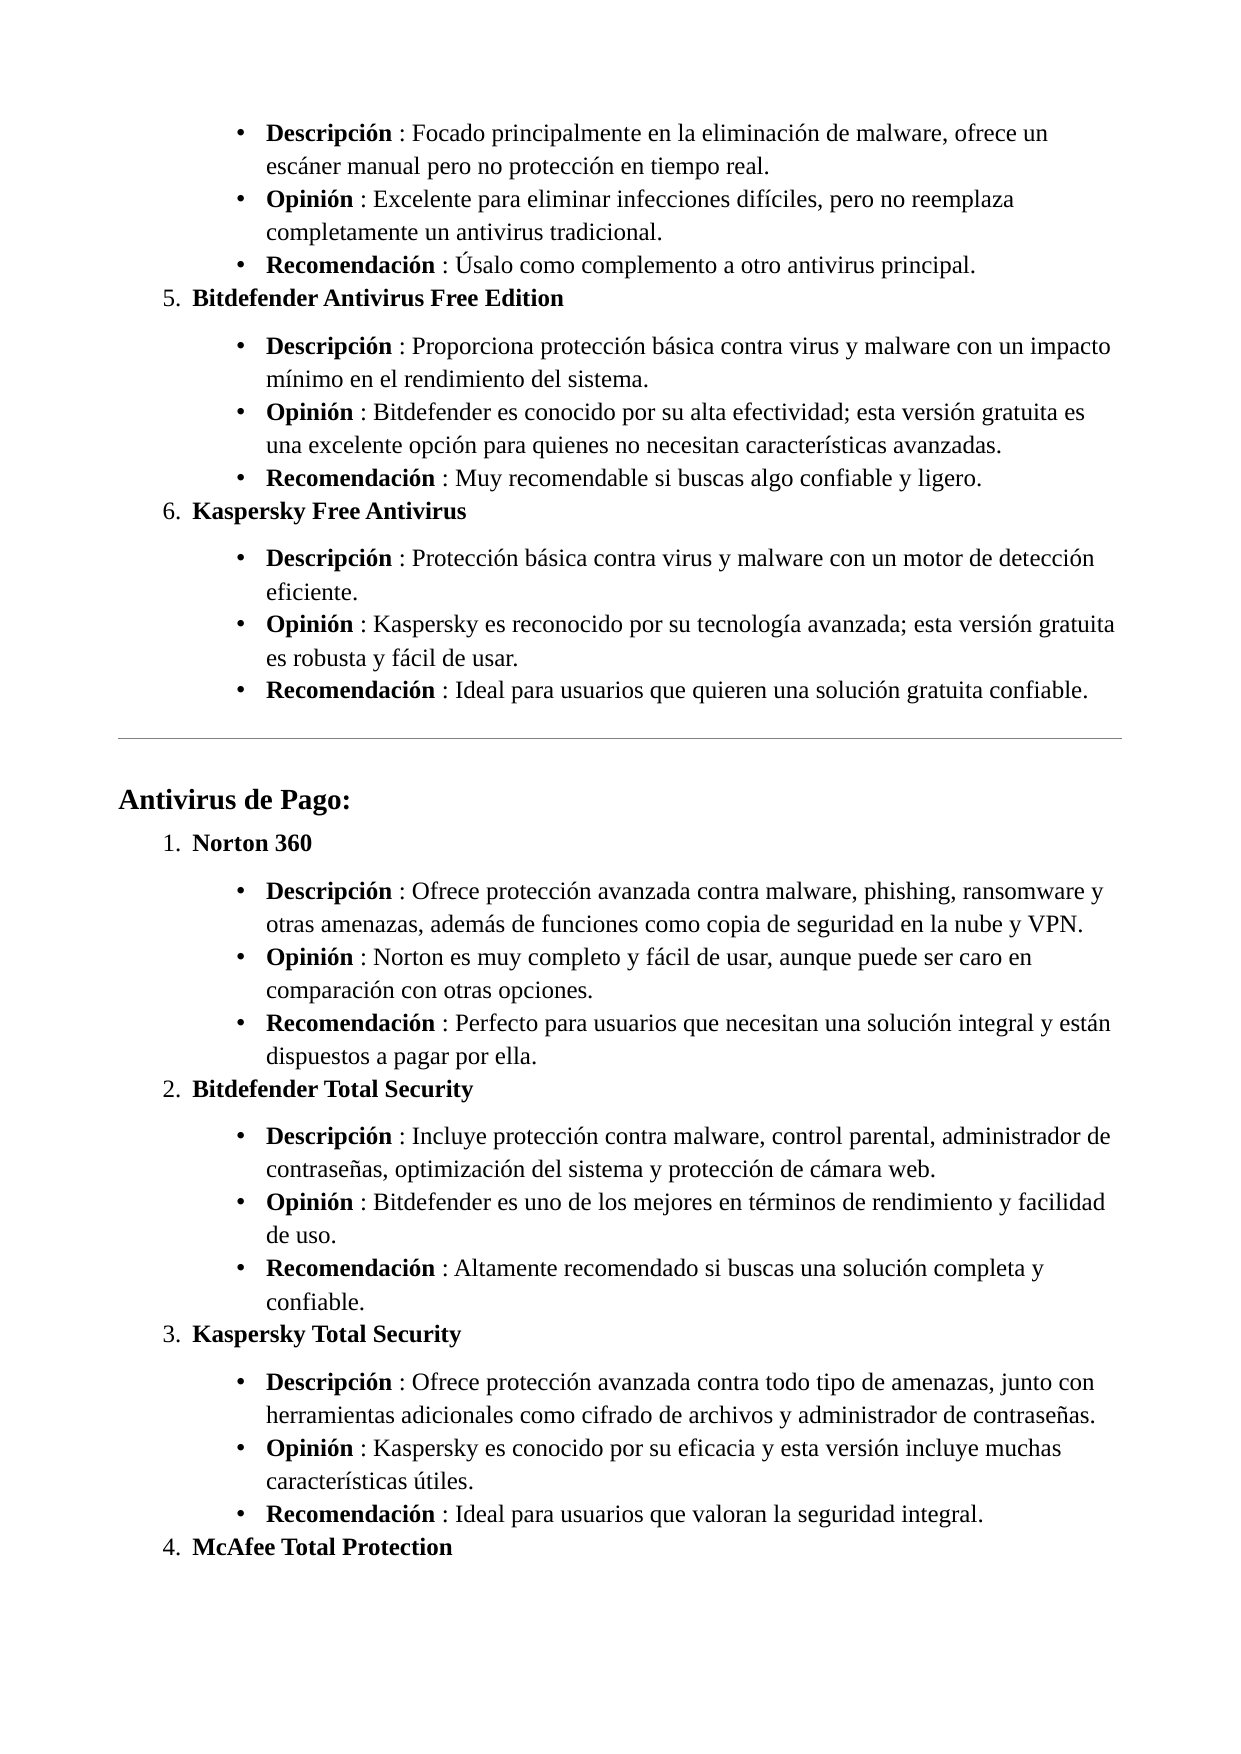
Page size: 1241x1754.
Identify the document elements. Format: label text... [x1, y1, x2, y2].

list Recomendación : Ideal para usuarios que valoran la seguridad integral. [236, 1499, 1122, 1528]
list Opinión : Kaspersky es reconocido por su tecnología avanzada; esta versión gratuita es robusta y fácil de usar. [236, 609, 1122, 671]
list Descripción : Ofrece protección avanzada contra malware, phishing, ransomware y otras amenazas, además de funciones como copia de seguridad en la nube y VPN. [236, 876, 1122, 937]
list McAfee Total Protection [162, 1532, 1122, 1561]
list Opinión : Bitdefender es uno de los mejores en términos de rendimiento y facilidad de uso. [236, 1187, 1122, 1249]
list Descripción : Incluye protección contra malware, control parental, administrador de contraseñas, optimización del sistema y protección de cámara web. [236, 1121, 1122, 1183]
list Opinión : Bitdefender es conocido por su alta efectividad; esta versión gratuita es una excelente opción para quienes no necesitan características avanzadas. [236, 397, 1122, 459]
list Bitdefender Antivirus Free Edition [162, 283, 1122, 312]
list Descripción : Focado principalmente en la eliminación de malware, ofrece un escáner manual pero no protección en tiempo real. [236, 118, 1122, 180]
list Descripción : Ofrece protección avanzada contra todo tipo de amenazas, junto con herramientas adicionales como cifrado de archivos y administrador de contraseñas. [236, 1367, 1122, 1429]
list Descripción : Protección básica contra virus y malware con un motor de detección eficiente. [236, 543, 1122, 605]
list Recomendación : Perfecto para usuarios que necesitan una solución integral y están dispuestos a pagar por ella. [236, 1008, 1122, 1069]
list Recomendación : Úsalo como complemento a otro antivirus principal. [236, 250, 1122, 279]
list Recomendación : Altamente recomendado si buscas una solución completa y confiable. [236, 1253, 1122, 1315]
list Opinión : Excelente para eliminar infecciones difíciles, pero no reemplaza completamente un antivirus tradicional. [236, 184, 1122, 246]
list Kaspersky Total Security [162, 1319, 1122, 1348]
list Opinión : Kaspersky es conocido por su eficacia y esta versión incluye muchas características útiles. [236, 1433, 1122, 1495]
subtitle Antivirus de Pago: [118, 782, 1122, 816]
list Norton 360 [162, 828, 1122, 857]
list Kaspersky Free Antivirus [162, 496, 1122, 525]
list Opinión : Norton es muy completo y fácil de usar, aunque puede ser caro en comparación con otras opciones. [236, 942, 1122, 1003]
list Recomendación : Muy recomendable si buscas algo confiable y ligero. [236, 463, 1122, 492]
list Recomendación : Ideal para usuarios que quieren una solución gratuita confiable. [236, 676, 1122, 704]
list Descripción : Proporciona protección básica contra virus y malware con un impacto mínimo en el rendimiento del sistema. [236, 331, 1122, 393]
list Bitdefender Total Security [162, 1074, 1122, 1103]
